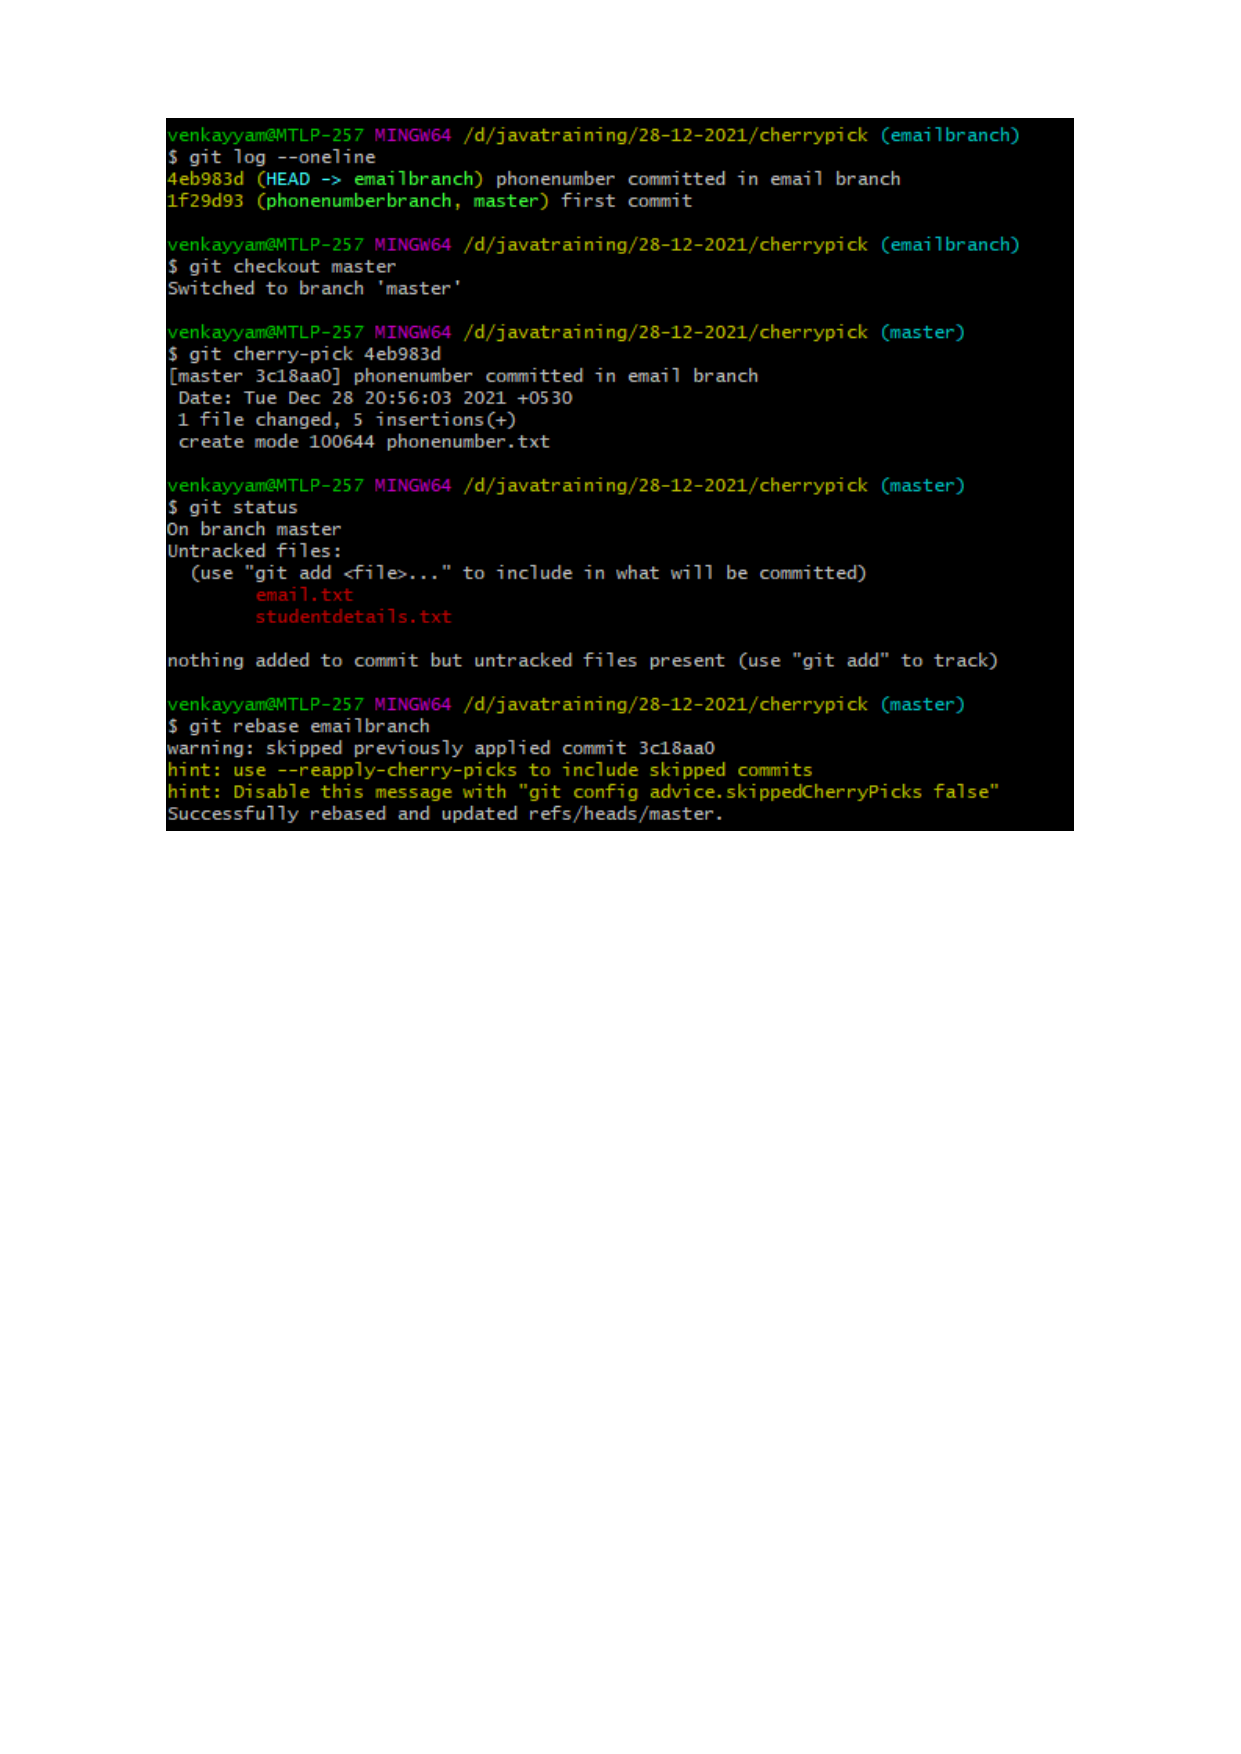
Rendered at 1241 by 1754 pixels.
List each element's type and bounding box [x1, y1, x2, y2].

picture [166, 118, 1074, 831]
